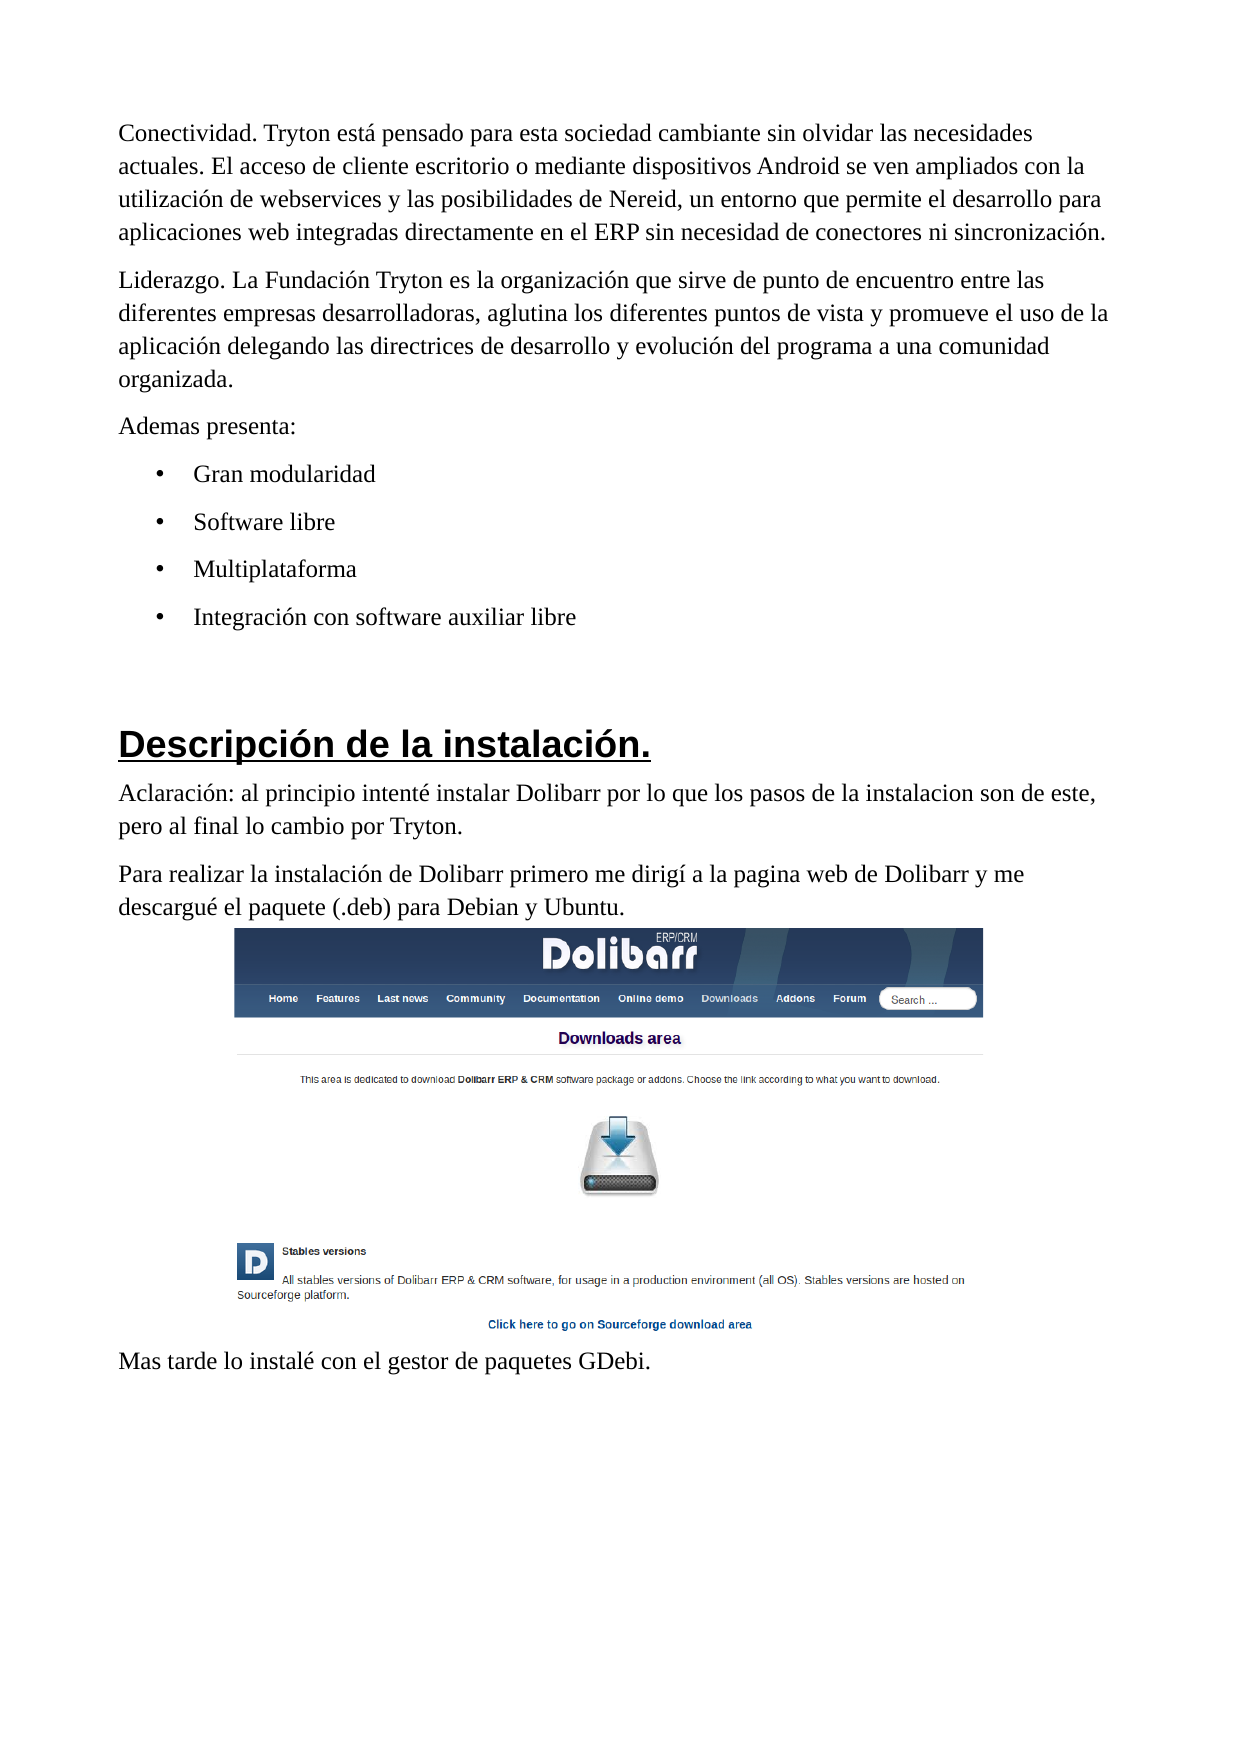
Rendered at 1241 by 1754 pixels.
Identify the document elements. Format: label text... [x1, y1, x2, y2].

text Mas tarde lo instalé con el gestor de paquetes GDebi. [118, 1300, 1122, 1375]
text Aclaración: al principio intenté instalar Dolibarr por lo que los pasos de la instalacion son de este, pero al final lo cambio por Tryton. [118, 778, 1122, 840]
text Para realizar la instalación de Dolibarr primero me dirigí a la pagina web de Dolibarr y me descargué el paquete (.deb) para Debian y Ubuntu. [118, 859, 1122, 921]
text Conectividad. Tryton está pensado para esta sociedad cambiante sin olvidar las necesidades actuales. El acceso de cliente escritorio o mediante dispositivos Android se ven ampliados con la utilización de webservices y las posibilidades de Nereid, un entorno que permite el desarrollo para aplicaciones web integradas directamente en el ERP sin necesidad de conectores ni sincronización. [118, 118, 1122, 246]
list Integración con software auxiliar libre [156, 602, 1122, 631]
picture [234, 928, 984, 1342]
list Gran modularidad [156, 459, 1122, 488]
subtitle Descripción de la instalación. [118, 722, 1122, 766]
list Multiplataforma [156, 554, 1122, 583]
list Software libre [156, 507, 1122, 535]
text Ademas presenta: [118, 411, 1122, 440]
text Liderazgo. La Fundación Tryton es la organización que sirve de punto de encuentro entre las diferentes empresas desarrolladoras, aglutina los diferentes puntos de vista y promueve el uso de la aplicación delegando las directrices de desarrollo y evolución del programa a una comunidad organizada. [118, 265, 1122, 393]
